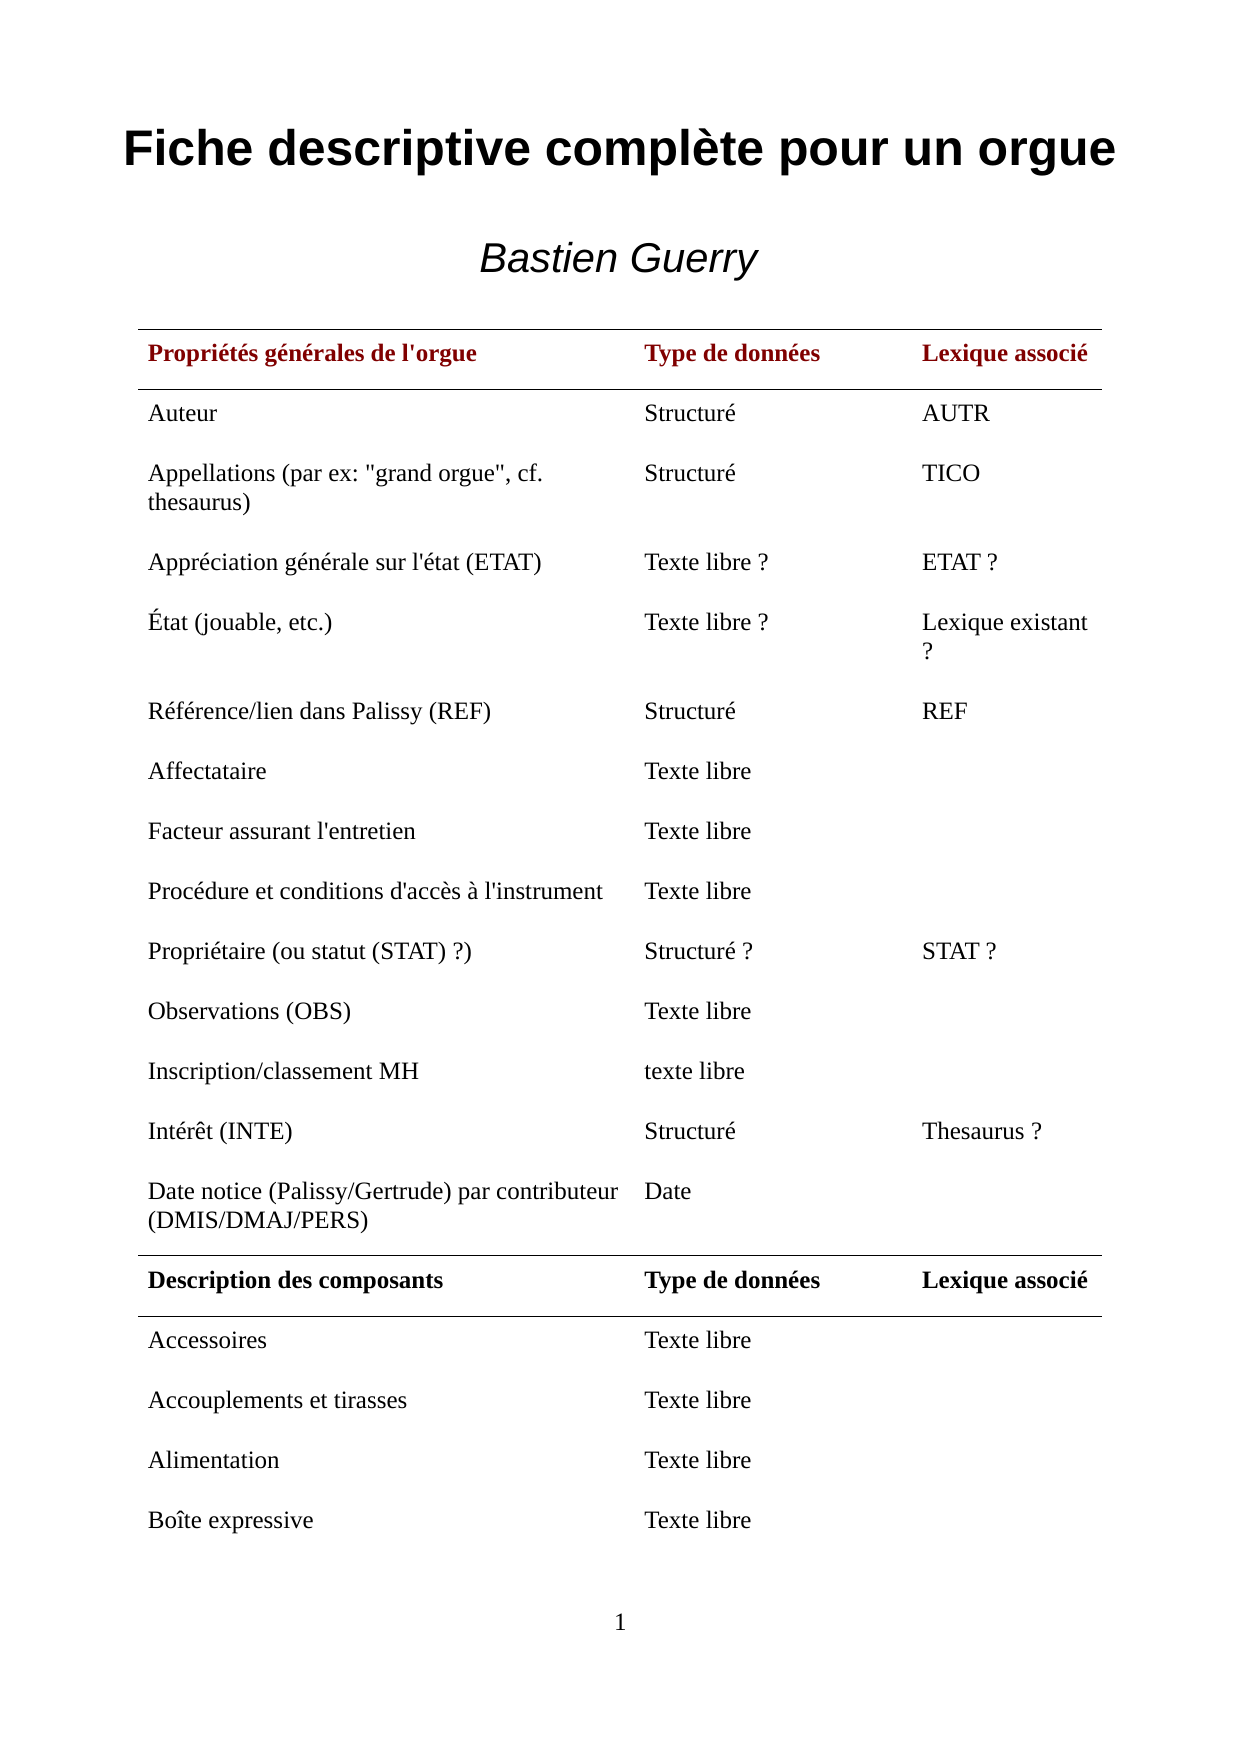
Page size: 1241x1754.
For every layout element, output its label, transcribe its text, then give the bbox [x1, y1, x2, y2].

table_cell REF [913, 687, 1102, 747]
table_cell [913, 1496, 1102, 1556]
subtitle Bastien Guerry [118, 233, 1122, 281]
table_cell Structuré [635, 449, 912, 538]
table_cell Texte libre [635, 1436, 912, 1496]
table_cell Lexique associé [913, 1256, 1102, 1316]
table_cell Accessoires [138, 1317, 635, 1376]
table_cell Structuré [635, 687, 912, 747]
table_header Type de données [635, 330, 912, 389]
table_cell [913, 987, 1102, 1047]
table_cell Texte libre ? [635, 598, 912, 687]
table_cell Lexique existant ? [913, 598, 1102, 687]
table_cell Facteur assurant l'entretien [138, 807, 635, 867]
table_cell TICO [913, 449, 1102, 538]
table_cell Texte libre [635, 1317, 912, 1376]
table_cell Structuré ? [635, 927, 912, 987]
table_cell STAT ? [913, 927, 1102, 987]
table_cell Affectataire [138, 747, 635, 807]
table_cell Description des composants [138, 1256, 635, 1316]
table_cell Appellations (par ex: "grand orgue", cf. thesaurus) [138, 449, 635, 538]
table_cell Structuré [635, 390, 912, 449]
table_cell Texte libre [635, 747, 912, 807]
table_cell Type de données [635, 1256, 912, 1316]
table_cell Texte libre [635, 987, 912, 1047]
table_cell Date [635, 1167, 912, 1255]
table_cell ETAT ? [913, 538, 1102, 598]
table_cell Inscription/classement MH [138, 1047, 635, 1107]
table_cell Texte libre [635, 1496, 912, 1556]
table_cell Référence/lien dans Palissy (REF) [138, 687, 635, 747]
table_cell Propriétaire (ou statut (STAT) ?) [138, 927, 635, 987]
table_cell [913, 1317, 1102, 1376]
title Fiche descriptive complète pour un orgue [118, 118, 1122, 176]
table_header Lexique associé [913, 330, 1102, 389]
table_cell État (jouable, etc.) [138, 598, 635, 687]
table_cell Date notice (Palissy/Gertrude) par contributeur (DMIS/DMAJ/PERS) [138, 1167, 635, 1255]
table_cell [913, 1047, 1102, 1107]
table_cell Alimentation [138, 1436, 635, 1496]
table_cell texte libre [635, 1047, 912, 1107]
table_cell Auteur [138, 390, 635, 449]
table_cell [913, 1436, 1102, 1496]
table_cell Intérêt (INTE) [138, 1107, 635, 1167]
table_cell [913, 1376, 1102, 1436]
table_cell Texte libre [635, 807, 912, 867]
table_cell Boîte expressive [138, 1496, 635, 1556]
table_cell Procédure et conditions d'accès à l'instrument [138, 867, 635, 927]
table_cell Thesaurus ? [913, 1107, 1102, 1167]
table_header Propriétés générales de l'orgue [138, 330, 635, 389]
table_cell [913, 747, 1102, 807]
table_cell AUTR [913, 390, 1102, 449]
table_cell Observations (OBS) [138, 987, 635, 1047]
table_cell [913, 1167, 1102, 1255]
table_cell Structuré [635, 1107, 912, 1167]
table_cell Appréciation générale sur l'état (ETAT) [138, 538, 635, 598]
table_cell Texte libre [635, 867, 912, 927]
table_cell Texte libre ? [635, 538, 912, 598]
table_cell Accouplements et tirasses [138, 1376, 635, 1436]
table_cell [913, 807, 1102, 867]
table_cell [913, 867, 1102, 927]
table_cell Texte libre [635, 1376, 912, 1436]
